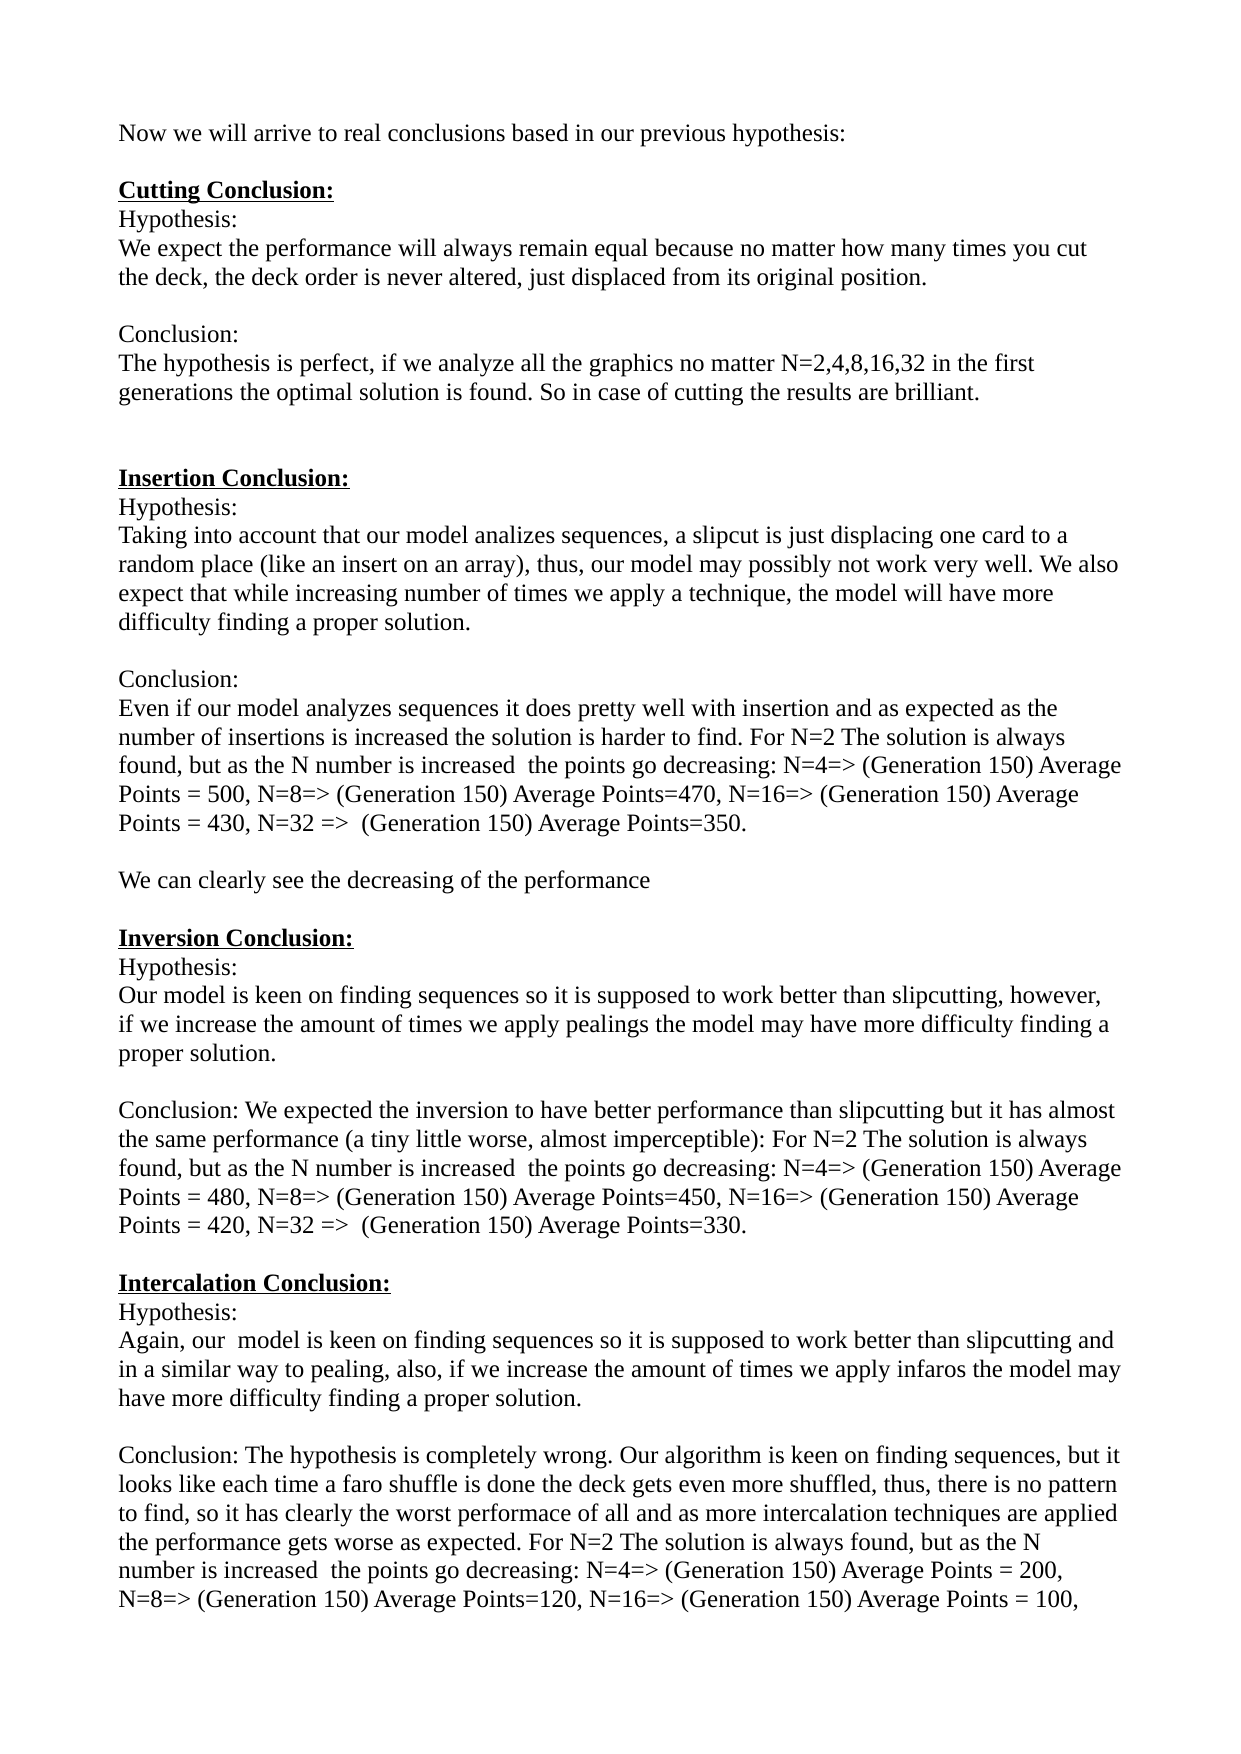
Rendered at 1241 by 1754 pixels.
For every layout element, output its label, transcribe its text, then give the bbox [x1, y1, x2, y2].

text Even if our model analyzes sequences it does pretty well with insertion and as expected as the number of insertions is increased the solution is harder to find. For N=2 The solution is always found, but as the N number is increased the points go decreasing: N=4=> (Generation 150) Average Points = 500, N=8=> (Generation 150) Average Points=470, N=16=> (Generation 150) Average Points = 430, N=32 => (Generation 150) Average Points=350. [118, 693, 1122, 837]
text Hypothesis: [118, 952, 1122, 981]
text Conclusion: The hypothesis is completely wrong. Our algorithm is keen on finding sequences, but it looks like each time a faro shuffle is done the deck gets even more shuffled, thus, there is no pattern to find, so it has clearly the worst performace of all and as more intercalation techniques are applied the performance gets worse as expected. For N=2 The solution is always found, but as the N number is increased the points go decreasing: N=4=> (Generation 150) Average Points = 200, N=8=> (Generation 150) Average Points=120, N=16=> (Generation 150) Average Points = 100, [118, 1441, 1122, 1613]
text Cutting Conclusion: [118, 176, 1122, 204]
text Hypothesis: [118, 492, 1122, 521]
text We can clearly see the decreasing of the performance [118, 866, 1122, 894]
text Conclusion: [118, 319, 1122, 348]
text Insertion Conclusion: [118, 463, 1122, 492]
text Conclusion: [118, 664, 1122, 693]
text Taking into account that our model analizes sequences, a slipcut is just displacing one card to a random place (like an insert on an array), thus, our model may possibly not work very well. We also expect that while increasing number of times we apply a technique, the model will have more difficulty finding a proper solution. [118, 521, 1122, 636]
text Intercalation Conclusion: [118, 1268, 1122, 1297]
text Our model is keen on finding sequences so it is supposed to work better than slipcutting, however, if we increase the amount of times we apply pealings the model may have more difficulty finding a proper solution. [118, 981, 1122, 1067]
text Again, our model is keen on finding sequences so it is supposed to work better than slipcutting and in a similar way to pealing, also, if we increase the amount of times we apply infaros the model may have more difficulty finding a proper solution. [118, 1326, 1122, 1412]
text The hypothesis is perfect, if we analyze all the graphics no matter N=2,4,8,16,32 in the first generations the optimal solution is found. So in case of cutting the results are brilliant. [118, 348, 1122, 406]
text Now we will arrive to real conclusions based in our previous hypothesis: [118, 118, 1122, 147]
text Hypothesis: [118, 204, 1122, 233]
text We expect the performance will always remain equal because no matter how many times you cut the deck, the deck order is never altered, just displaced from its original position. [118, 233, 1122, 291]
text Hypothesis: [118, 1297, 1122, 1326]
text Inversion Conclusion: [118, 923, 1122, 952]
text Conclusion: We expected the inversion to have better performance than slipcutting but it has almost the same performance (a tiny little worse, almost imperceptible): For N=2 The solution is always found, but as the N number is increased the points go decreasing: N=4=> (Generation 150) Average Points = 480, N=8=> (Generation 150) Average Points=450, N=16=> (Generation 150) Average Points = 420, N=32 => (Generation 150) Average Points=330. [118, 1096, 1122, 1239]
